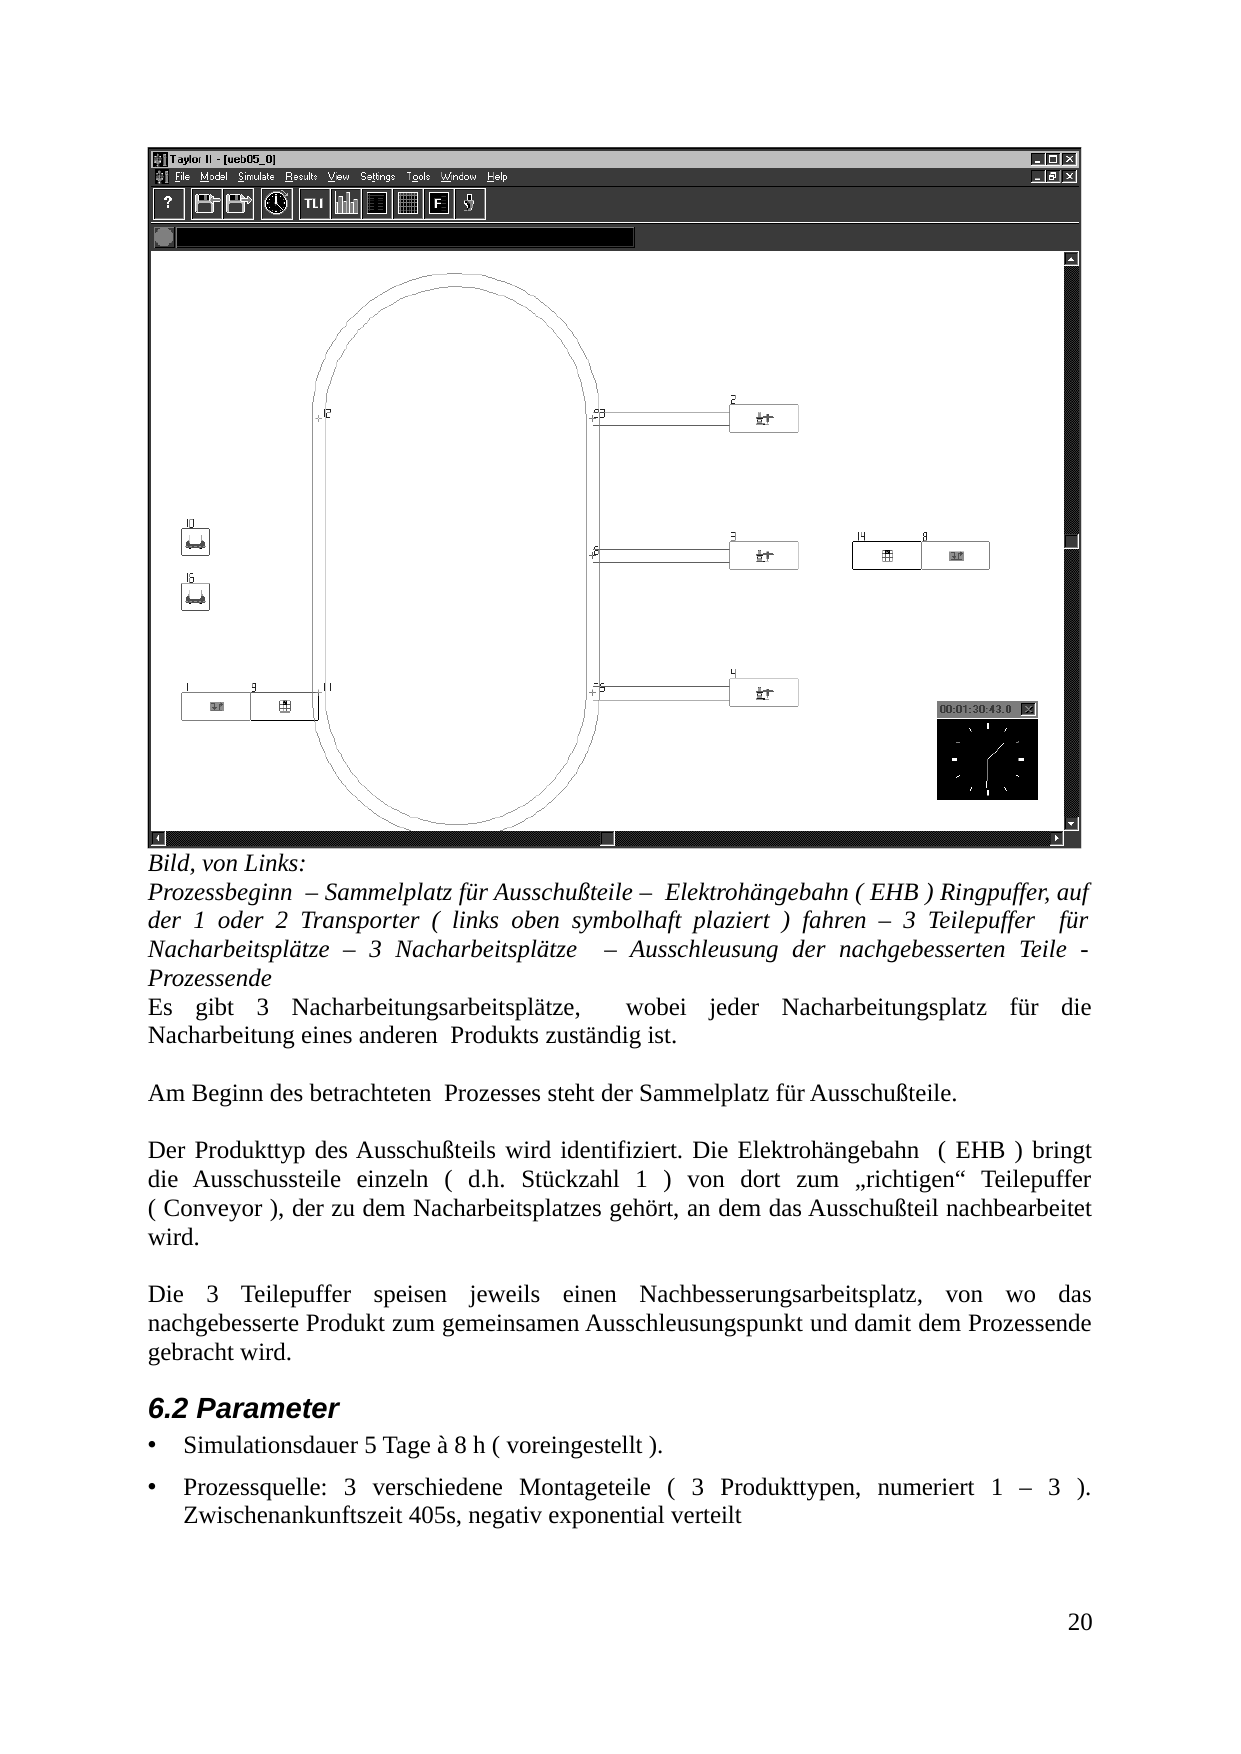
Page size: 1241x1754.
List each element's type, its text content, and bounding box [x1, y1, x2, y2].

picture [147, 147, 1082, 849]
text Die 3 Teilepuffer speisen jeweils einen Nachbesserungsarbeitsplatz, von wo das nachgebesserte Produkt zum gemeinsamen Ausschleusungspunkt und damit dem Prozessende gebracht wird. [148, 1279, 1093, 1366]
text Prozessbeginn – Sammelplatz für Ausschußteile – Elektrohängebahn ( EHB ) Ringpuffer, auf der 1 oder 2 Transporter ( links oben symbolhaft plaziert ) fahren – 3 Teilepuffer für Nacharbeitsplätze – 3 Nacharbeitsplätze – Ausschleusung der nachgebesserten Teile - Prozessende [148, 877, 1093, 992]
text Der Produkttyp des Ausschußteils wird identifiziert. Die Elektrohängebahn ( EHB ) bringt die Ausschussteile einzeln ( d.h. Stückzahl 1 ) von dort zum „richtigen“ Teilepuffer ( Conveyor ), der zu dem Nacharbeitsplatzes gehört, an dem das Ausschußteil nachbearbeitet wird. [148, 1136, 1093, 1251]
text Bild, von Links: [148, 848, 1093, 877]
subtitle 6.2 Parameter [148, 1391, 1093, 1424]
text Es gibt 3 Nacharbeitungsarbeitsplätze, wobei jeder Nacharbeitungsplatz für die Nacharbeitung eines anderen Produkts zuständig ist. [148, 992, 1093, 1049]
list Prozessquelle: 3 verschiedene Montageteile ( 3 Produkttypen, numeriert 1 – 3 ). Zwischenankunftszeit 405s, negativ exponential verteilt [148, 1472, 1093, 1529]
list Simulationsdauer 5 Tage à 8 h ( voreingestellt ). [148, 1430, 1093, 1459]
text Am Beginn des betrachteten Prozesses steht der Sammelplatz für Ausschußteile. [148, 1078, 1093, 1107]
